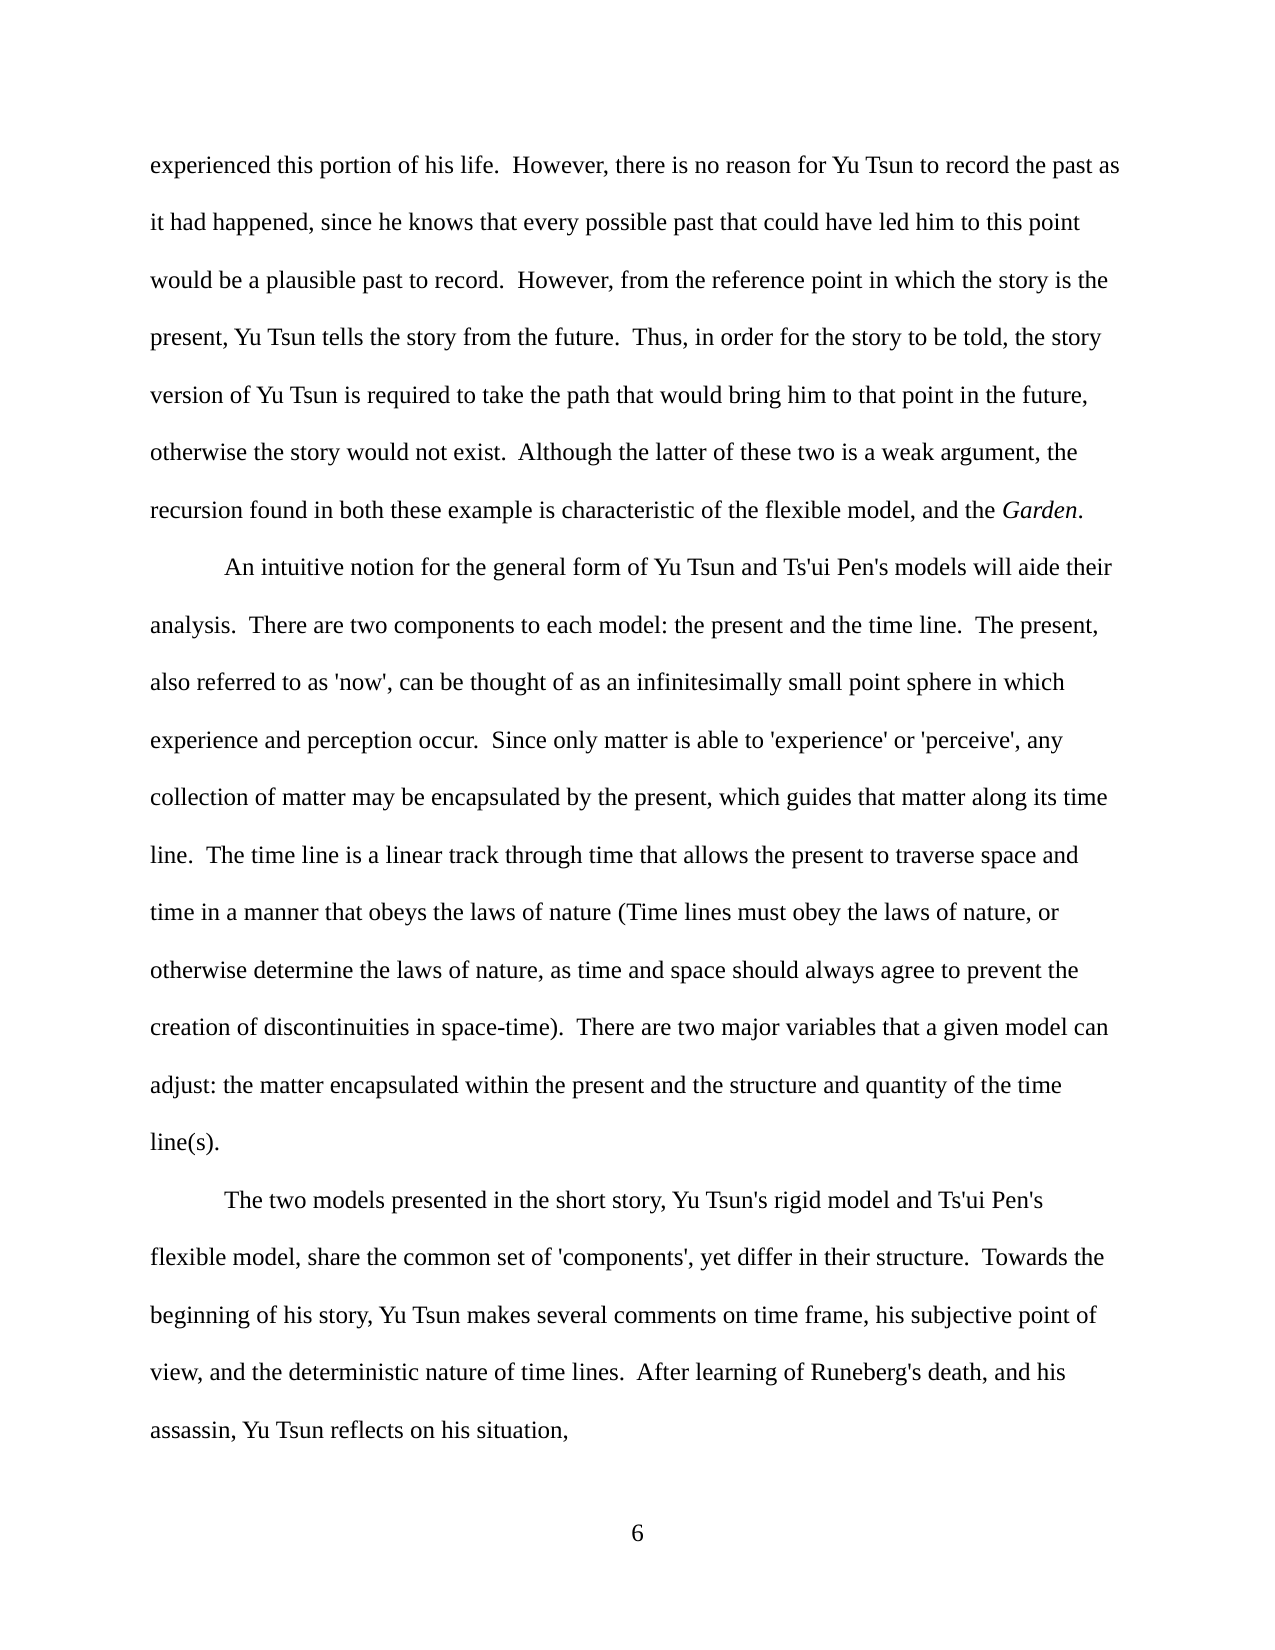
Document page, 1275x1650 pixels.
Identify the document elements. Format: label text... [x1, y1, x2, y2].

text The two models presented in the short story, Yu Tsun's rigid model and Ts'ui Pen's flexible model, share the common set of 'components', yet differ in their structure. Towards the beginning of his story, Yu Tsun makes several comments on time frame, his subjective point of view, and the deterministic nature of time lines. After learning of Runeberg's death, and his assassin, Yu Tsun reflects on his situation, [150, 1185, 1125, 1444]
text experienced this portion of his life. However, there is no reason for Yu Tsun to record the past as it had happened, since he knows that every possible past that could have led him to this point would be a plausible past to record. However, from the reference point in which the story is the present, Yu Tsun tells the story from the future. Thus, in order for the story to be told, the story version of Yu Tsun is required to take the path that would bring him to that point in the future, otherwise the story would not exist. Although the latter of these two is a weak argument, the recursion found in both these example is characteristic of the flexible model, and the Garden. [150, 150, 1125, 524]
text An intuitive notion for the general form of Yu Tsun and Ts'ui Pen's models will aide their analysis. There are two components to each model: the present and the time line. The present, also referred to as 'now', can be thought of as an infinitesimally small point sphere in which experience and perception occur. Since only matter is able to 'experience' or 'perceive', any collection of matter may be encapsulated by the present, which guides that matter along its time line. The time line is a linear track through time that allows the present to traverse space and time in a manner that obeys the laws of nature (Time lines must obey the laws of nature, or otherwise determine the laws of nature, as time and space should always agree to prevent the creation of discontinuities in space-time). There are two major variables that a given model can adjust: the matter encapsulated within the present and the structure and quantity of the time line(s). [150, 552, 1125, 1156]
